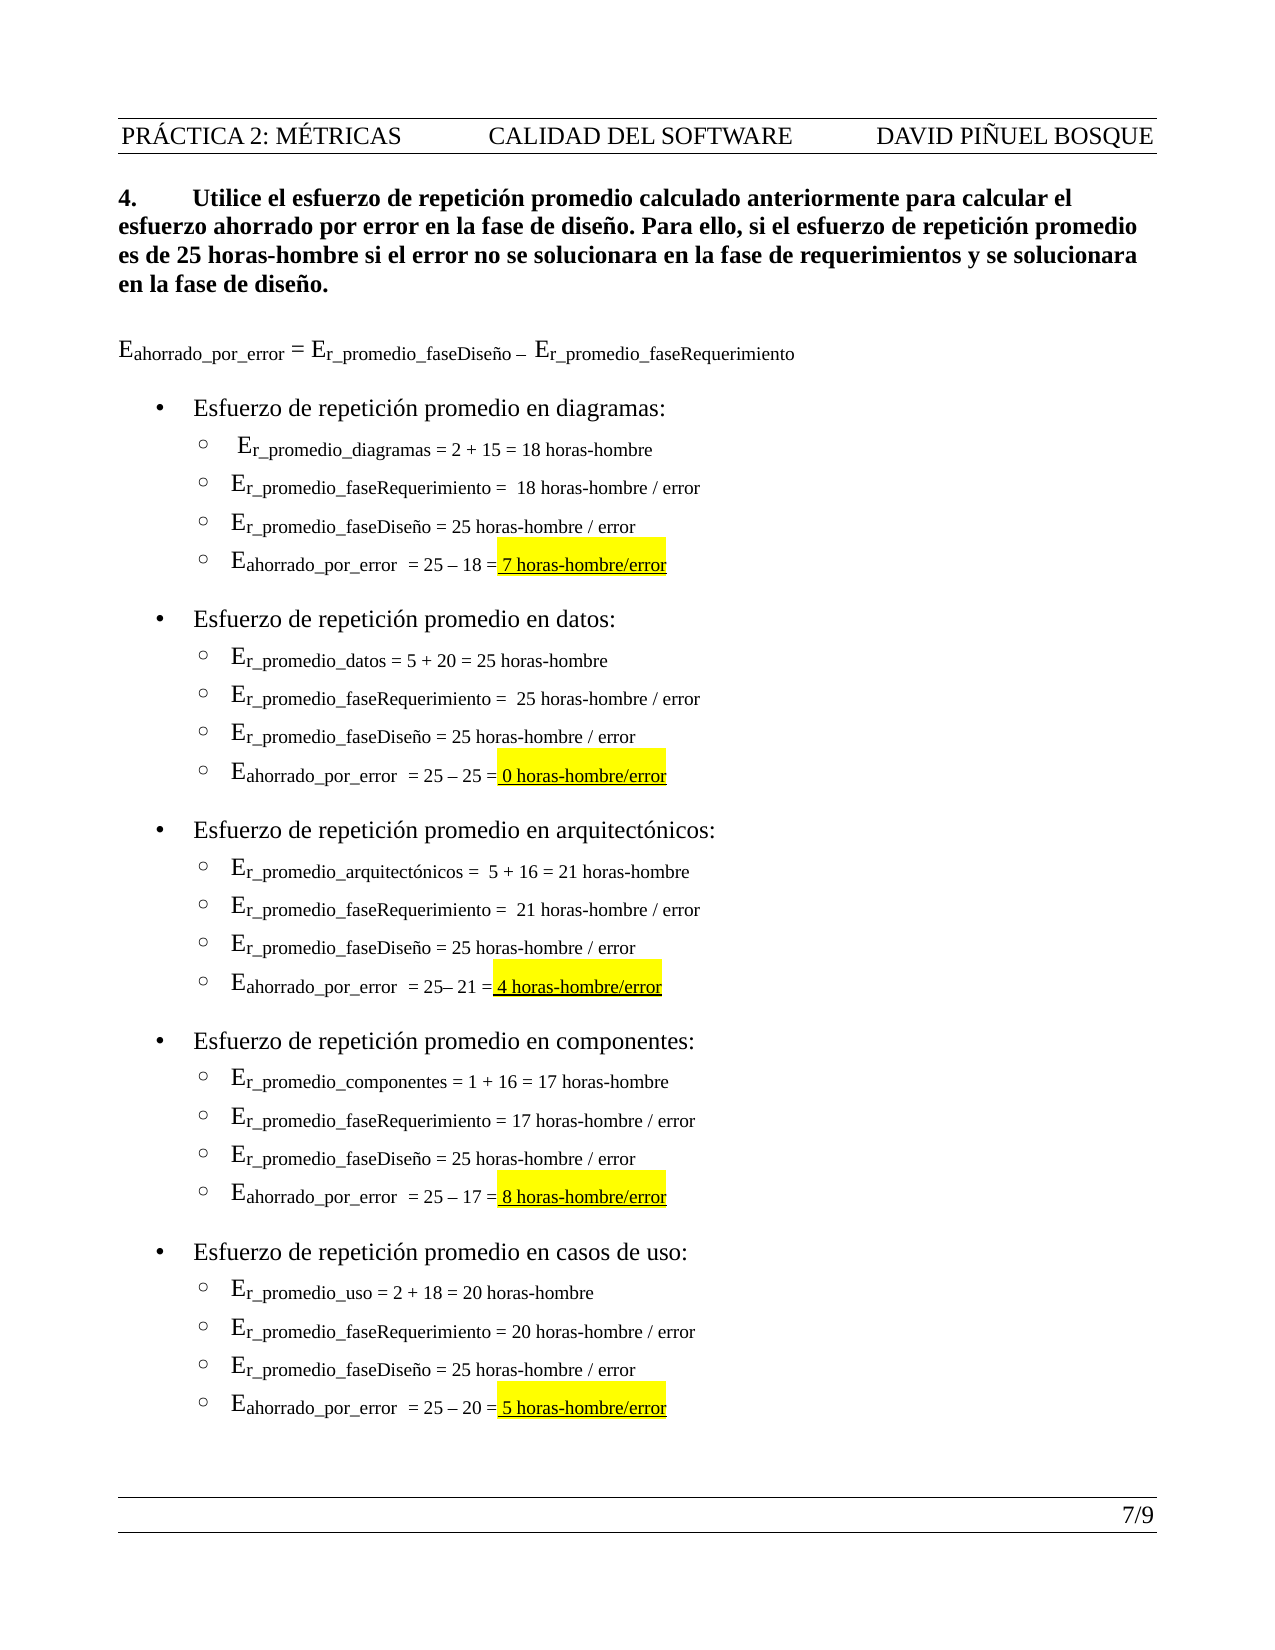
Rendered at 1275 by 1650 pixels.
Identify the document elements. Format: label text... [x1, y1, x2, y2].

list Er_promedio_arquitectónicos = 5 + 16 = 21 horas-hombre [193, 844, 1157, 882]
list Eahorrado_por_error = 25– 21 = 4 horas-hombre/error [193, 959, 1157, 997]
list Er_promedio_uso = 2 + 18 = 20 horas-hombre [193, 1266, 1157, 1304]
list Esfuerzo de repetición promedio en componentes: [156, 1026, 1157, 1055]
list Er_promedio_faseRequerimiento = 20 horas-hombre / error [193, 1304, 1157, 1342]
list Er_promedio_diagramas = 2 + 15 = 18 horas-hombre [193, 422, 1157, 461]
list Eahorrado_por_error = 25 – 17 = 8 horas-hombre/error [193, 1170, 1157, 1208]
list Er_promedio_faseDiseño = 25 horas-hombre / error [193, 710, 1157, 748]
list Er_promedio_faseDiseño = 25 horas-hombre / error [193, 1342, 1157, 1381]
list Eahorrado_por_error = 25 – 20 = 5 horas-hombre/error [193, 1381, 1157, 1419]
list Er_promedio_faseRequerimiento = 18 horas-hombre / error [193, 461, 1157, 499]
list Er_promedio_faseRequerimiento = 17 horas-hombre / error [193, 1093, 1157, 1131]
list Er_promedio_faseDiseño = 25 horas-hombre / error [193, 921, 1157, 959]
list Esfuerzo de repetición promedio en casos de uso: [156, 1237, 1157, 1266]
list Er_promedio_faseDiseño = 25 horas-hombre / error [193, 499, 1157, 537]
text Eahorrado_por_error = Er_promedio_faseDiseño – Er_promedio_faseRequerimiento [118, 326, 1157, 365]
list Er_promedio_faseDiseño = 25 horas-hombre / error [193, 1131, 1157, 1170]
list Er_promedio_faseRequerimiento = 25 horas-hombre / error [193, 671, 1157, 710]
list Eahorrado_por_error = 25 – 25 = 0 horas-hombre/error [193, 748, 1157, 786]
list Esfuerzo de repetición promedio en arquitectónicos: [156, 815, 1157, 844]
list Er_promedio_faseRequerimiento = 21 horas-hombre / error [193, 882, 1157, 921]
text 4. Utilice el esfuerzo de repetición promedio calculado anteriormente para calcular el esfuerzo ahorrado por error en la fase de diseño. Para ello, si el esfuerzo de repetición promedio es de 25 horas-hombre si el error no se solucionara en la fase de requerimientos y se solucionara en la fase de diseño. [118, 183, 1157, 298]
list Esfuerzo de repetición promedio en datos: [156, 604, 1157, 633]
list Er_promedio_datos = 5 + 20 = 25 horas-hombre [193, 633, 1157, 671]
list Eahorrado_por_error = 25 – 18 = 7 horas-hombre/error [193, 537, 1157, 576]
list Esfuerzo de repetición promedio en diagramas: [156, 393, 1157, 422]
list Er_promedio_componentes = 1 + 16 = 17 horas-hombre [193, 1055, 1157, 1093]
